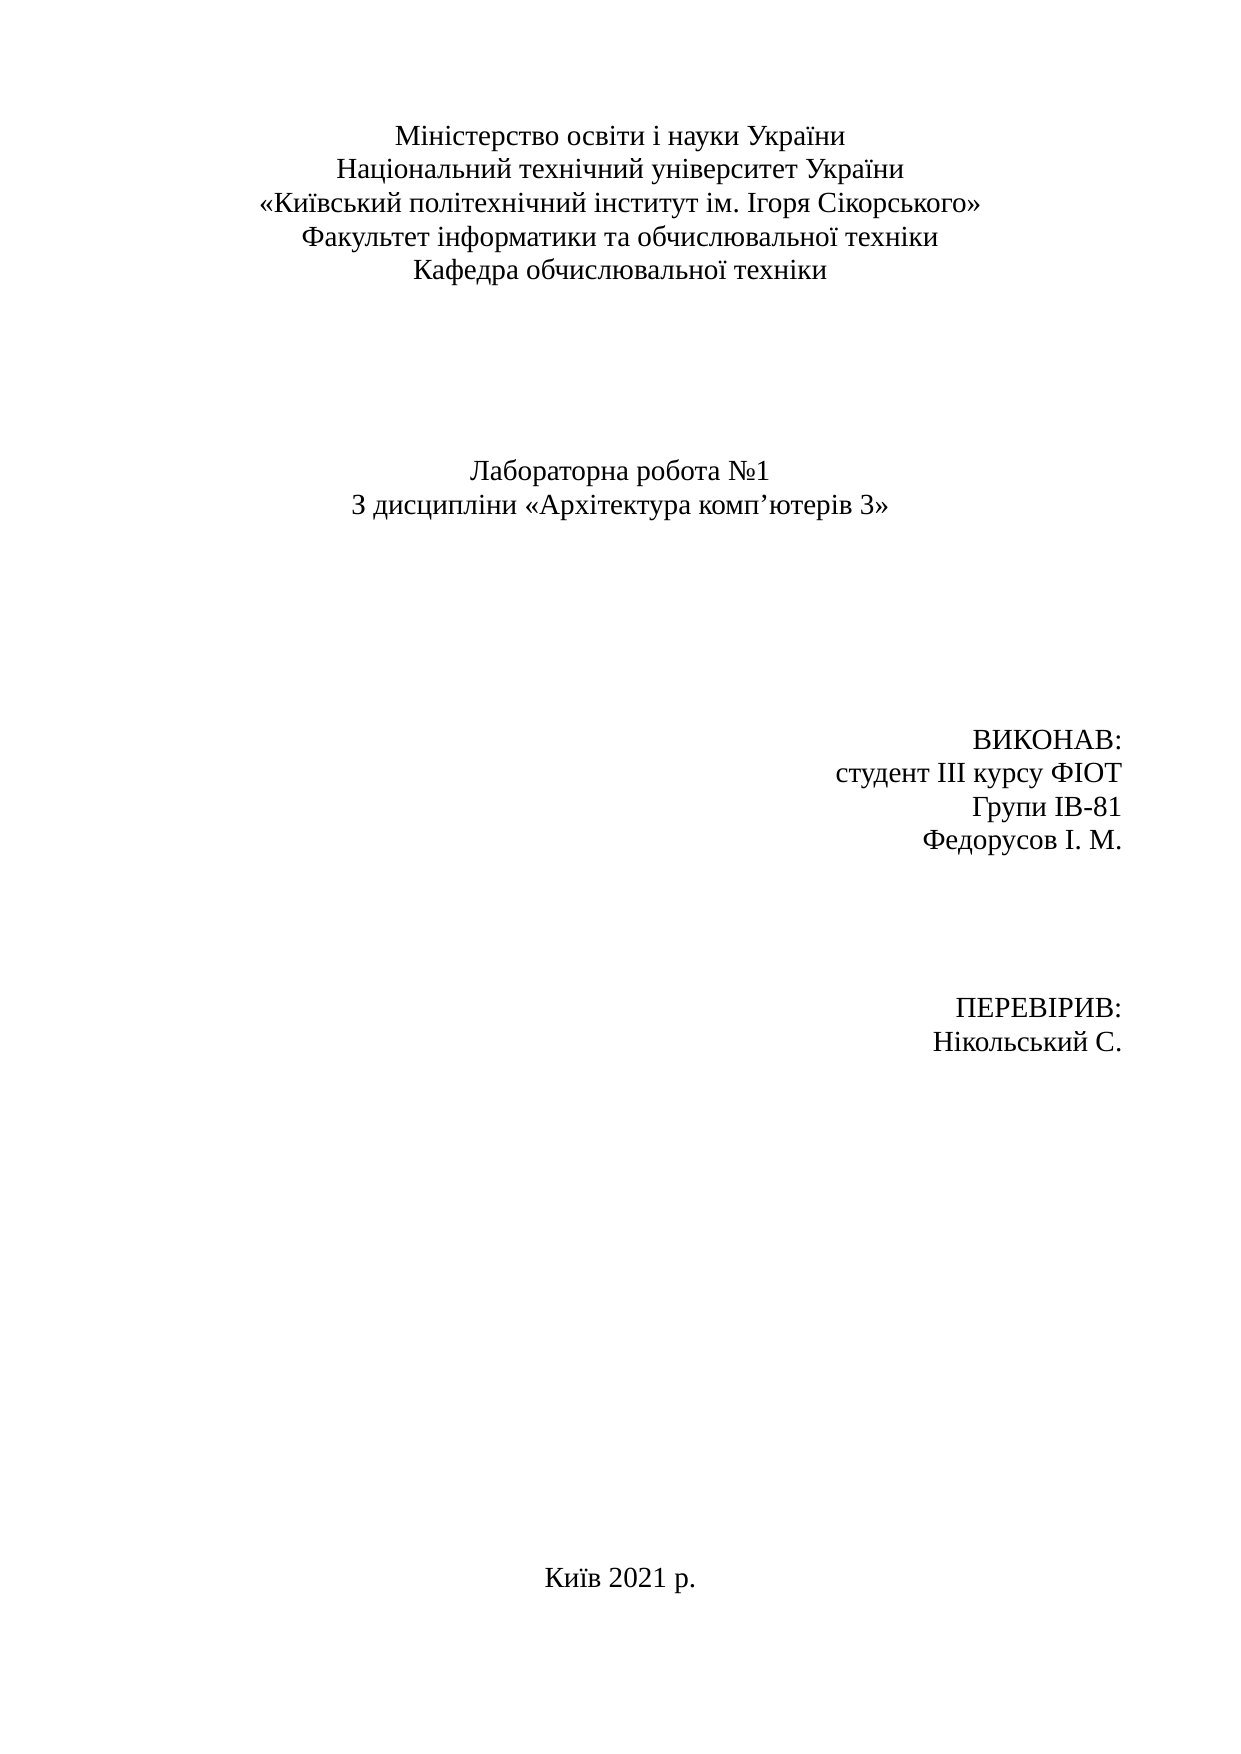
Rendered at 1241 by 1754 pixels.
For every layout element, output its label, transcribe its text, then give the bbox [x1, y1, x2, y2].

text З дисципліни «Архітектура компʼютерів 3» [118, 487, 1122, 521]
text Факультет інформатики та обчислювальної техніки [118, 219, 1122, 252]
text Київ 2021 р. [118, 1560, 1122, 1594]
text Міністерство освіти і науки України [118, 118, 1122, 152]
text Групи ІВ-81 [118, 789, 1122, 822]
text Національний технічний університет України [118, 152, 1122, 185]
text Нікольський С. [118, 1024, 1122, 1057]
text ПЕРЕВІРИВ: [118, 990, 1122, 1024]
text Кафедра обчислювальної техніки [118, 252, 1122, 286]
text студент ІІІ курсу ФІОТ [118, 755, 1122, 789]
text «Київський політехнічний інститут ім. Ігоря Сікорського» [118, 185, 1122, 219]
text Федорусов І. М. [118, 822, 1122, 856]
text ВИКОНАВ: [118, 722, 1122, 755]
text Лабораторна робота №1 [118, 453, 1122, 487]
